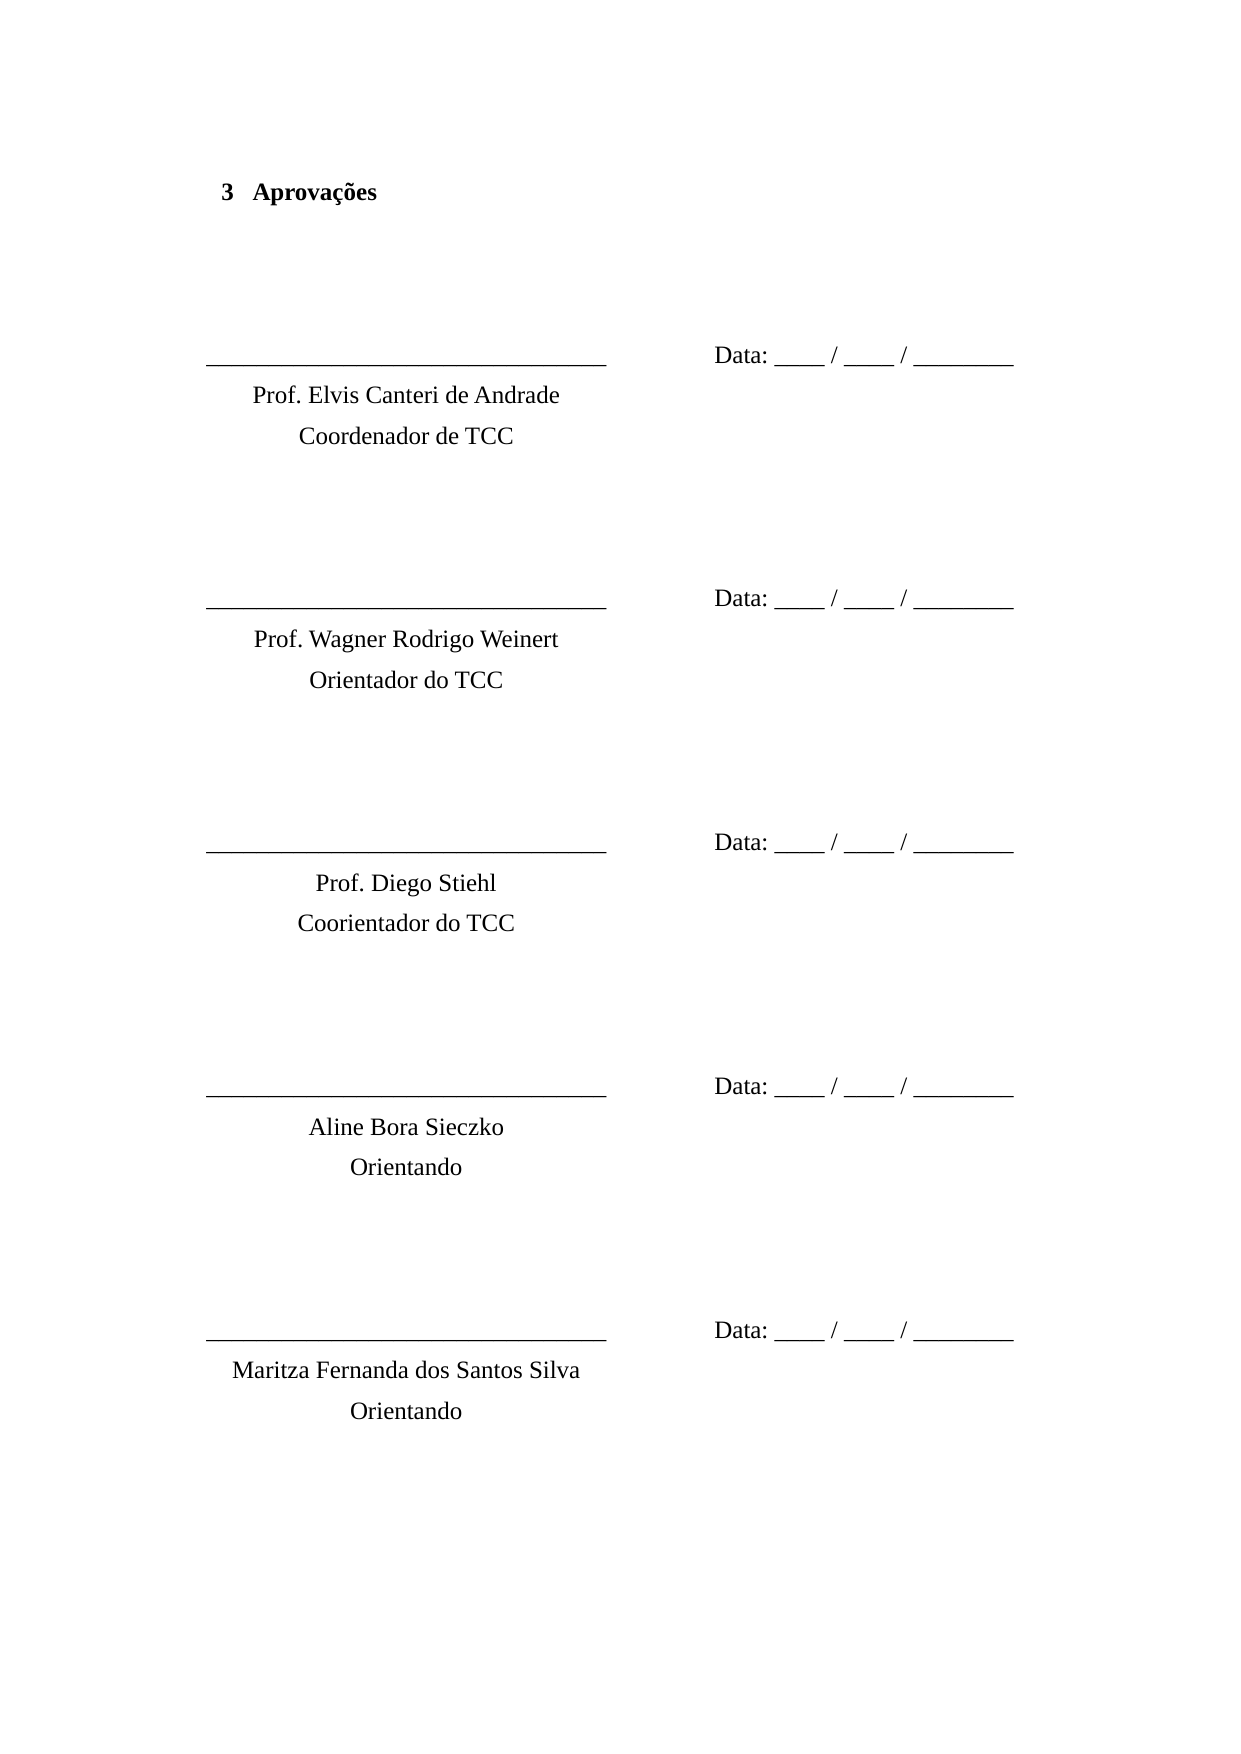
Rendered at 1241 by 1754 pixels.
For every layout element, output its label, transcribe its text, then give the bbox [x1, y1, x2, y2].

list Aprovações [215, 177, 1093, 206]
text Data: ____ / ____ / ________ [635, 340, 1093, 368]
text Orientando [177, 1152, 635, 1181]
text Coordenador de TCC [177, 421, 635, 450]
text Aline Bora Sieczko [177, 1112, 635, 1140]
text Data: ____ / ____ / ________ [635, 827, 1093, 856]
text Orientador do TCC [177, 665, 635, 693]
text Coorientador do TCC [177, 908, 635, 937]
text Data: ____ / ____ / ________ [635, 583, 1093, 612]
text Prof. Diego Stiehl [177, 868, 635, 897]
text ________________________________ [177, 583, 635, 612]
text ________________________________ [177, 1315, 635, 1343]
text Orientando [177, 1396, 635, 1425]
text ________________________________ [177, 340, 635, 368]
text ________________________________ [177, 1071, 635, 1100]
text Prof. Wagner Rodrigo Weinert [177, 624, 635, 653]
text Data: ____ / ____ / ________ [635, 1071, 1093, 1100]
text ________________________________ [177, 827, 635, 856]
text Maritza Fernanda dos Santos Silva [177, 1355, 635, 1384]
text Prof. Elvis Canteri de Andrade [177, 380, 635, 409]
text Data: ____ / ____ / ________ [635, 1315, 1093, 1343]
